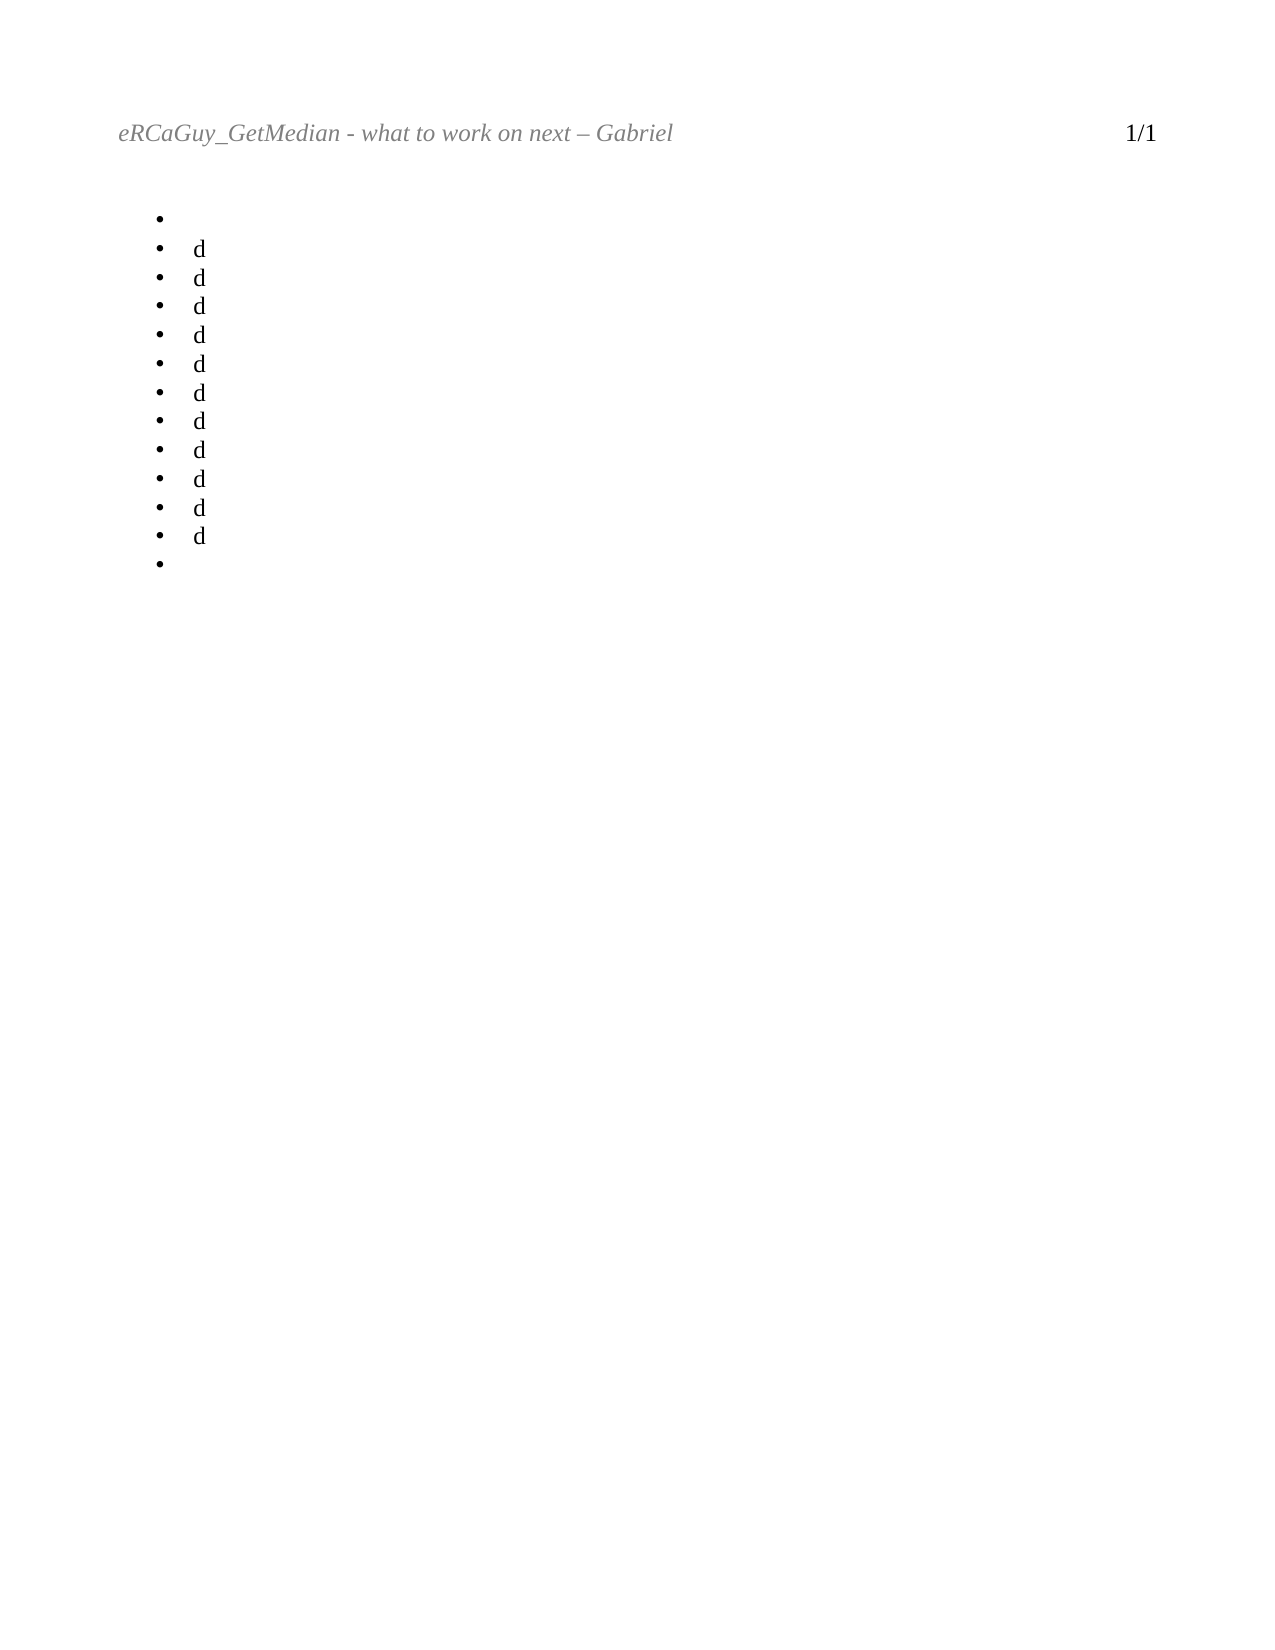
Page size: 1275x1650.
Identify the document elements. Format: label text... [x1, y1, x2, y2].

list d [156, 493, 1157, 521]
list d [156, 291, 1157, 320]
list d [156, 378, 1157, 406]
list d [156, 234, 1157, 263]
list d [156, 435, 1157, 464]
list d [156, 349, 1157, 378]
list d [156, 320, 1157, 349]
list d [156, 406, 1157, 435]
list d [156, 521, 1157, 550]
list d [156, 263, 1157, 291]
list d [156, 464, 1157, 493]
